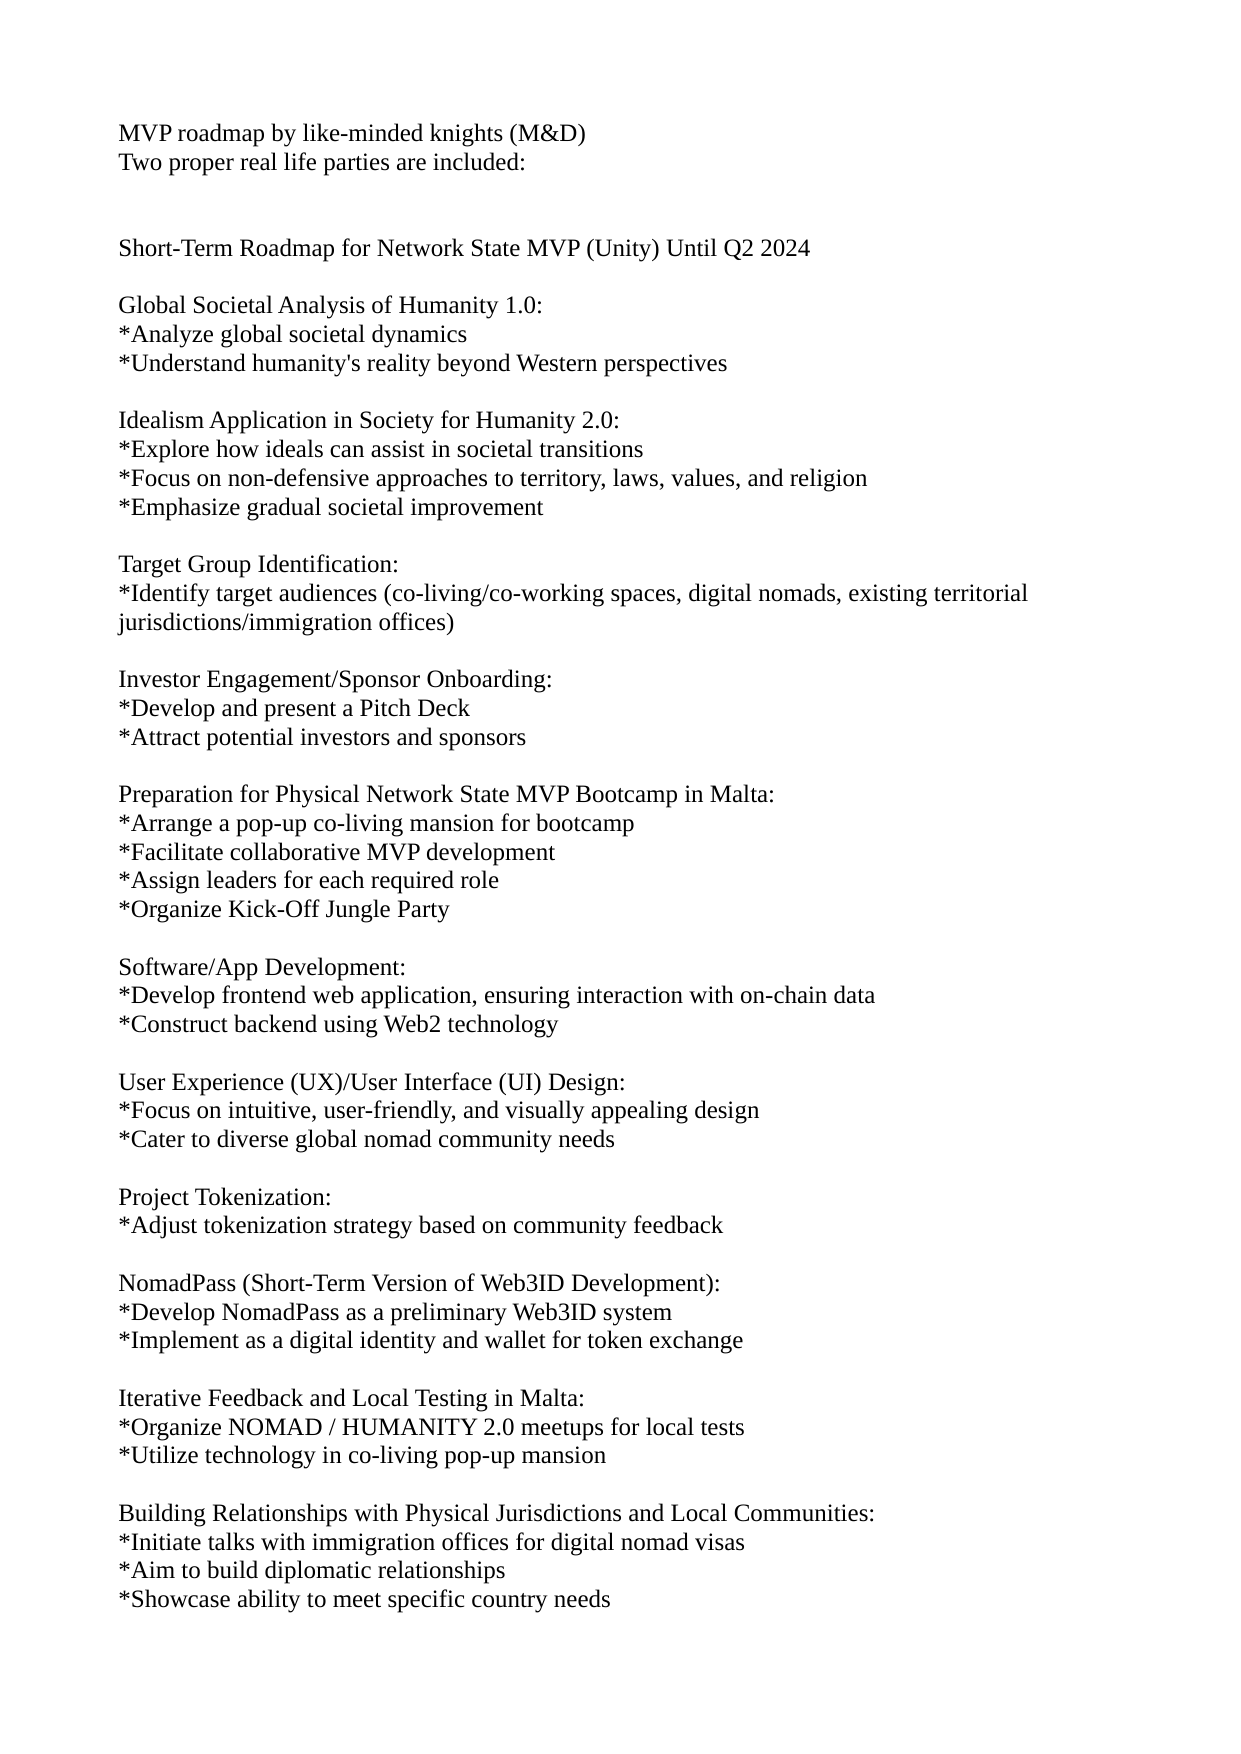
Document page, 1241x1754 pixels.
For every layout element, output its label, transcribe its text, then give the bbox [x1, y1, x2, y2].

text Target Group Identification: *Identify target audiences (co-living/co-working spaces, digital nomads, existing territorial jurisdictions/immigration offices) [118, 549, 1122, 636]
text NomadPass (Short-Term Version of Web3ID Development): *Develop NomadPass as a preliminary Web3ID system *Implement as a digital identity and wallet for token exchange [118, 1268, 1122, 1354]
text User Experience (UX)/User Interface (UI) Design: *Focus on intuitive, user-friendly, and visually appealing design *Cater to diverse global nomad community needs [118, 1067, 1122, 1153]
text Global Societal Analysis of Humanity 1.0: *Analyze global societal dynamics *Understand humanity's reality beyond Western perspectives [118, 291, 1122, 377]
text MVP roadmap by like-minded knights (M&D) Two proper real life parties are included: [118, 118, 1122, 176]
text Preparation for Physical Network State MVP Bootcamp in Malta: *Arrange a pop-up co-living mansion for bootcamp *Facilitate collaborative MVP development *Assign leaders for each required role *Organize Kick-Off Jungle Party [118, 779, 1122, 923]
text Short-Term Roadmap for Network State MVP (Unity) Until Q2 2024 [118, 233, 1122, 262]
text Iterative Feedback and Local Testing in Malta: *Organize NOMAD / HUMANITY 2.0 meetups for local tests *Utilize technology in co-living pop-up mansion [118, 1383, 1122, 1469]
text Investor Engagement/Sponsor Onboarding: *Develop and present a Pitch Deck *Attract potential investors and sponsors [118, 664, 1122, 751]
text Project Tokenization: *Adjust tokenization strategy based on community feedback [118, 1182, 1122, 1239]
text Idealism Application in Society for Humanity 2.0: *Explore how ideals can assist in societal transitions *Focus on non-defensive approaches to territory, laws, values, and religion *Emphasize gradual societal improvement [118, 406, 1122, 521]
text Building Relationships with Physical Jurisdictions and Local Communities: *Initiate talks with immigration offices for digital nomad visas *Aim to build diplomatic relationships *Showcase ability to meet specific country needs [118, 1498, 1122, 1613]
text Software/App Development: *Develop frontend web application, ensuring interaction with on-chain data *Construct backend using Web2 technology [118, 952, 1122, 1038]
